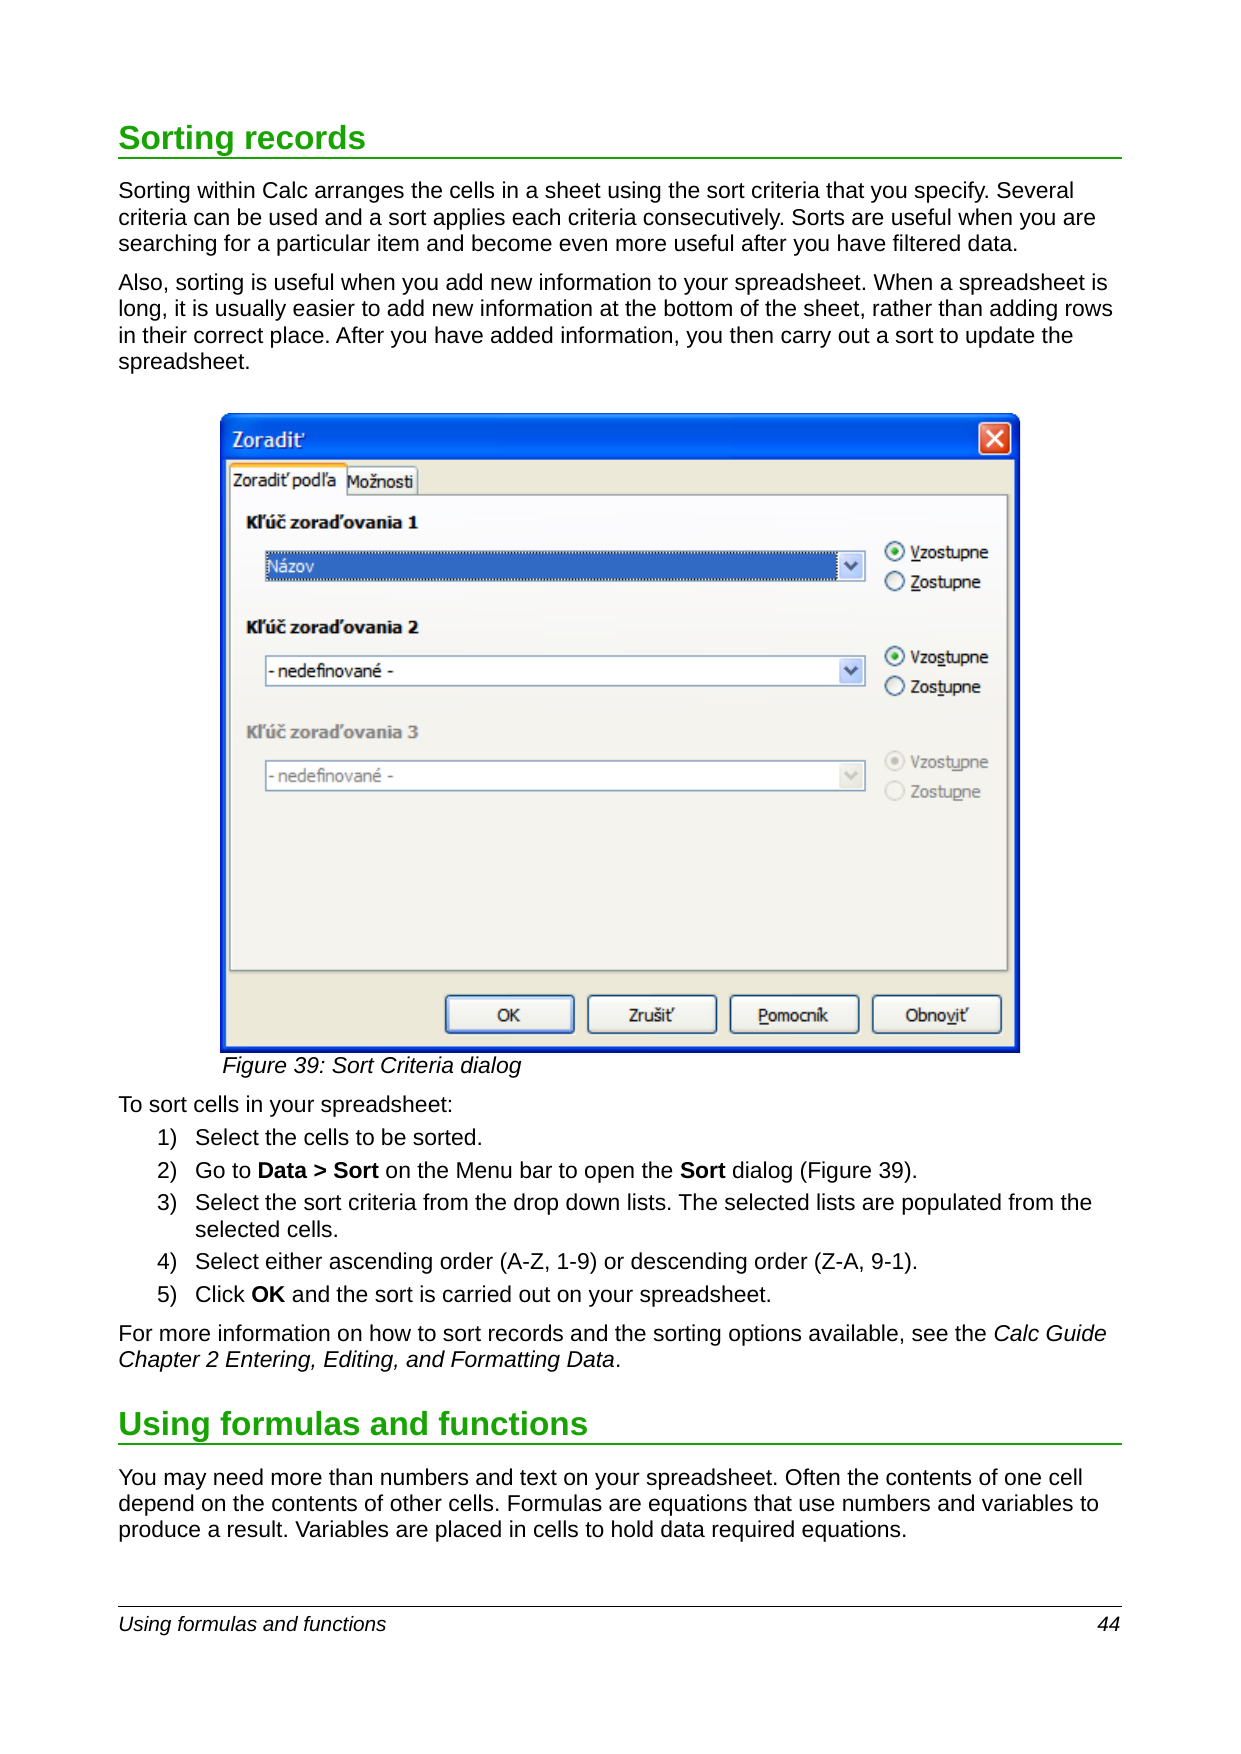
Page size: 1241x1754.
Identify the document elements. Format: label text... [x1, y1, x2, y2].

list Go to Data > Sort on the Menu bar to open the Sort dialog (Figure 39). [177, 1157, 1122, 1183]
text Figure 39: Sort Criteria dialog [222, 1053, 1018, 1079]
list Select either ascending order (A-Z, 1-9) or descending order (Z-A, 9-1). [177, 1248, 1122, 1274]
list To sort cells in your spreadsheet: [118, 1091, 1122, 1118]
picture [220, 413, 1021, 1053]
subtitle Sorting records [118, 118, 1122, 157]
subtitle Using formulas and functions [118, 1404, 1122, 1443]
list Select the cells to be sorted. [177, 1124, 1122, 1150]
list Click OK and the sort is carried out on your spreadsheet. [177, 1281, 1122, 1307]
text Sorting within Calc arranges the cells in a sheet using the sort criteria that you specify. Several criteria can be used and a sort applies each criteria consecutively. Sorts are useful when you are searching for a particular item and become even more useful after you have filtered data. [118, 177, 1122, 257]
text You may need more than numbers and text on your spreadsheet. Often the contents of one cell depend on the contents of other cells. Formulas are equations that use numbers and variables to produce a result. Variables are placed in cells to hold data required equations. [118, 1464, 1122, 1543]
list Select the sort criteria from the drop down lists. The selected lists are populated from the selected cells. [177, 1189, 1122, 1242]
text For more information on how to sort records and the sorting options available, see the Calc Guide Chapter 2 Entering, Editing, and Formatting Data. [118, 1320, 1122, 1372]
text Also, sorting is useful when you add new information to your spreadsheet. When a spreadsheet is long, it is usually easier to add new information at the bottom of the sheet, rather than adding rows in their correct place. After you have added information, you then carry out a sort to update the spreadsheet. [118, 269, 1122, 374]
